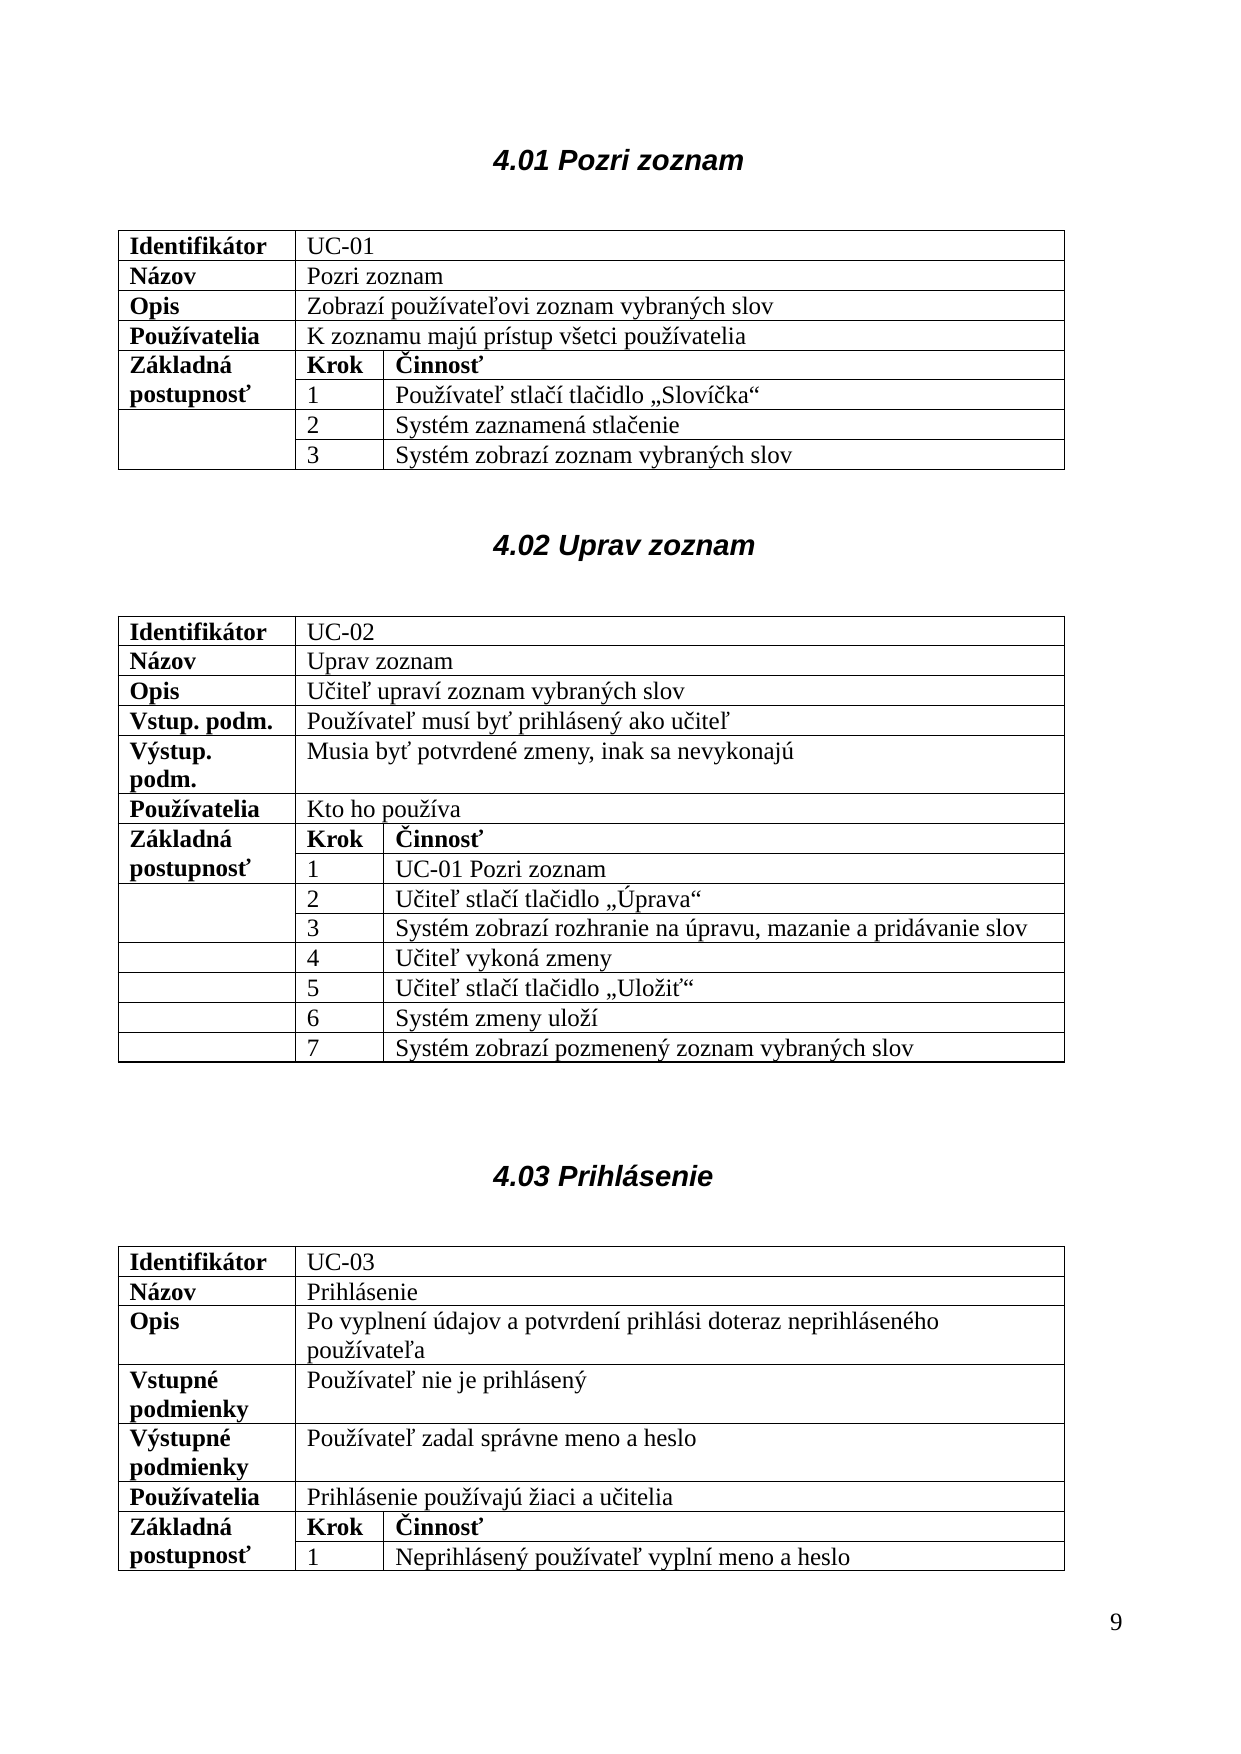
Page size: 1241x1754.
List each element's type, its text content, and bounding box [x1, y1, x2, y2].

table_cell [119, 439, 295, 469]
table_cell [119, 973, 295, 1002]
table_cell Opis [119, 1306, 295, 1364]
table_cell 7 [296, 1033, 383, 1061]
subtitle 4.03 Prihlásenie [493, 1158, 1122, 1192]
table_cell [119, 913, 295, 942]
table_cell [119, 410, 295, 439]
table_cell Základná postupnosť [119, 824, 295, 883]
table_cell [119, 943, 295, 972]
table_cell Používateľ nie je prihlásený [296, 1365, 1064, 1422]
table_cell [119, 884, 295, 912]
table_cell Pozri zoznam [296, 261, 1064, 290]
table_cell Uprav zoznam [296, 646, 1064, 675]
table_cell Musia byť potvrdené zmeny, inak sa nevykonajú [296, 736, 1064, 793]
table_cell Opis [119, 676, 295, 705]
table_cell Krok [296, 824, 383, 853]
table_cell 6 [296, 1003, 383, 1032]
table_cell [119, 1033, 295, 1061]
table_cell Názov [119, 261, 295, 290]
table_cell Výstup. podm. [119, 736, 295, 793]
table_cell Po vyplnení údajov a potvrdení prihlási doteraz neprihláseného používateľa [296, 1306, 1064, 1364]
table_cell Základná postupnosť [119, 1512, 295, 1570]
table_cell Kto ho používa [296, 794, 1064, 823]
table_cell Neprihlásený používateľ vyplní meno a heslo [384, 1542, 1064, 1570]
table_cell Učiteľ stlačí tlačidlo „Uložiť“ [384, 973, 1064, 1002]
table_cell UC-01 Pozri zoznam [384, 854, 1064, 883]
table_cell 2 [296, 884, 383, 912]
table_cell Učiteľ stlačí tlačidlo „Úprava“ [384, 884, 1064, 912]
table_cell Učiteľ upraví zoznam vybraných slov [296, 676, 1064, 705]
table_cell Vstup. podm. [119, 706, 295, 735]
subtitle 4.02 Uprav zoznam [493, 528, 1122, 562]
table_cell Používatelia [119, 321, 295, 349]
table_header Identifikátor [119, 1247, 295, 1276]
table_cell Názov [119, 1277, 295, 1305]
table_cell Činnosť [384, 1512, 1064, 1541]
table_cell Názov [119, 646, 295, 675]
table_cell Systém zobrazí zoznam vybraných slov [384, 440, 1064, 469]
table_header UC-01 [296, 231, 1064, 260]
table_cell Činnosť [384, 824, 1064, 853]
table_cell Zobrazí používateľovi zoznam vybraných slov [296, 291, 1064, 320]
table_cell 1 [296, 1542, 383, 1570]
table_cell 3 [296, 440, 383, 469]
table_cell Používateľ zadal správne meno a heslo [296, 1424, 1064, 1481]
table_cell Prihlásenie používajú žiaci a učitelia [296, 1482, 1064, 1511]
table_header Identifikátor [119, 231, 295, 260]
table_cell Krok [296, 351, 383, 379]
table_cell Opis [119, 291, 295, 320]
table_header Identifikátor [119, 617, 295, 645]
table_header UC-02 [296, 617, 1064, 645]
table_cell Používatelia [119, 794, 295, 823]
table_cell Prihlásenie [296, 1277, 1064, 1305]
table_cell Používatelia [119, 1482, 295, 1511]
table_cell 3 [296, 914, 383, 942]
table_cell Systém zobrazí pozmenený zoznam vybraných slov [384, 1033, 1064, 1061]
table_cell Činnosť [384, 351, 1064, 379]
table_cell [119, 1003, 295, 1032]
table_cell Systém zobrazí rozhranie na úpravu, mazanie a pridávanie slov [384, 914, 1064, 942]
subtitle 4.01 Pozri zoznam [493, 143, 1122, 177]
table_cell K zoznamu majú prístup všetci používatelia [296, 321, 1064, 349]
table_cell Krok [296, 1512, 383, 1541]
table_cell Používateľ stlačí tlačidlo „Slovíčka“ [384, 380, 1064, 409]
table_cell 1 [296, 380, 383, 409]
table_cell Systém zaznamená stlačenie [384, 410, 1064, 439]
table_cell 2 [296, 410, 383, 439]
table_cell Používateľ musí byť prihlásený ako učiteľ [296, 706, 1064, 735]
table_cell Učiteľ vykoná zmeny [384, 943, 1064, 972]
table_cell Výstupné podmienky [119, 1424, 295, 1481]
table_cell 5 [296, 973, 383, 1002]
table_header UC-03 [296, 1247, 1064, 1276]
table_cell Základná postupnosť [119, 351, 295, 409]
table_cell Vstupné podmienky [119, 1365, 295, 1422]
table_cell 4 [296, 943, 383, 972]
table_cell 1 [296, 854, 383, 883]
table_cell Systém zmeny uloží [384, 1003, 1064, 1032]
